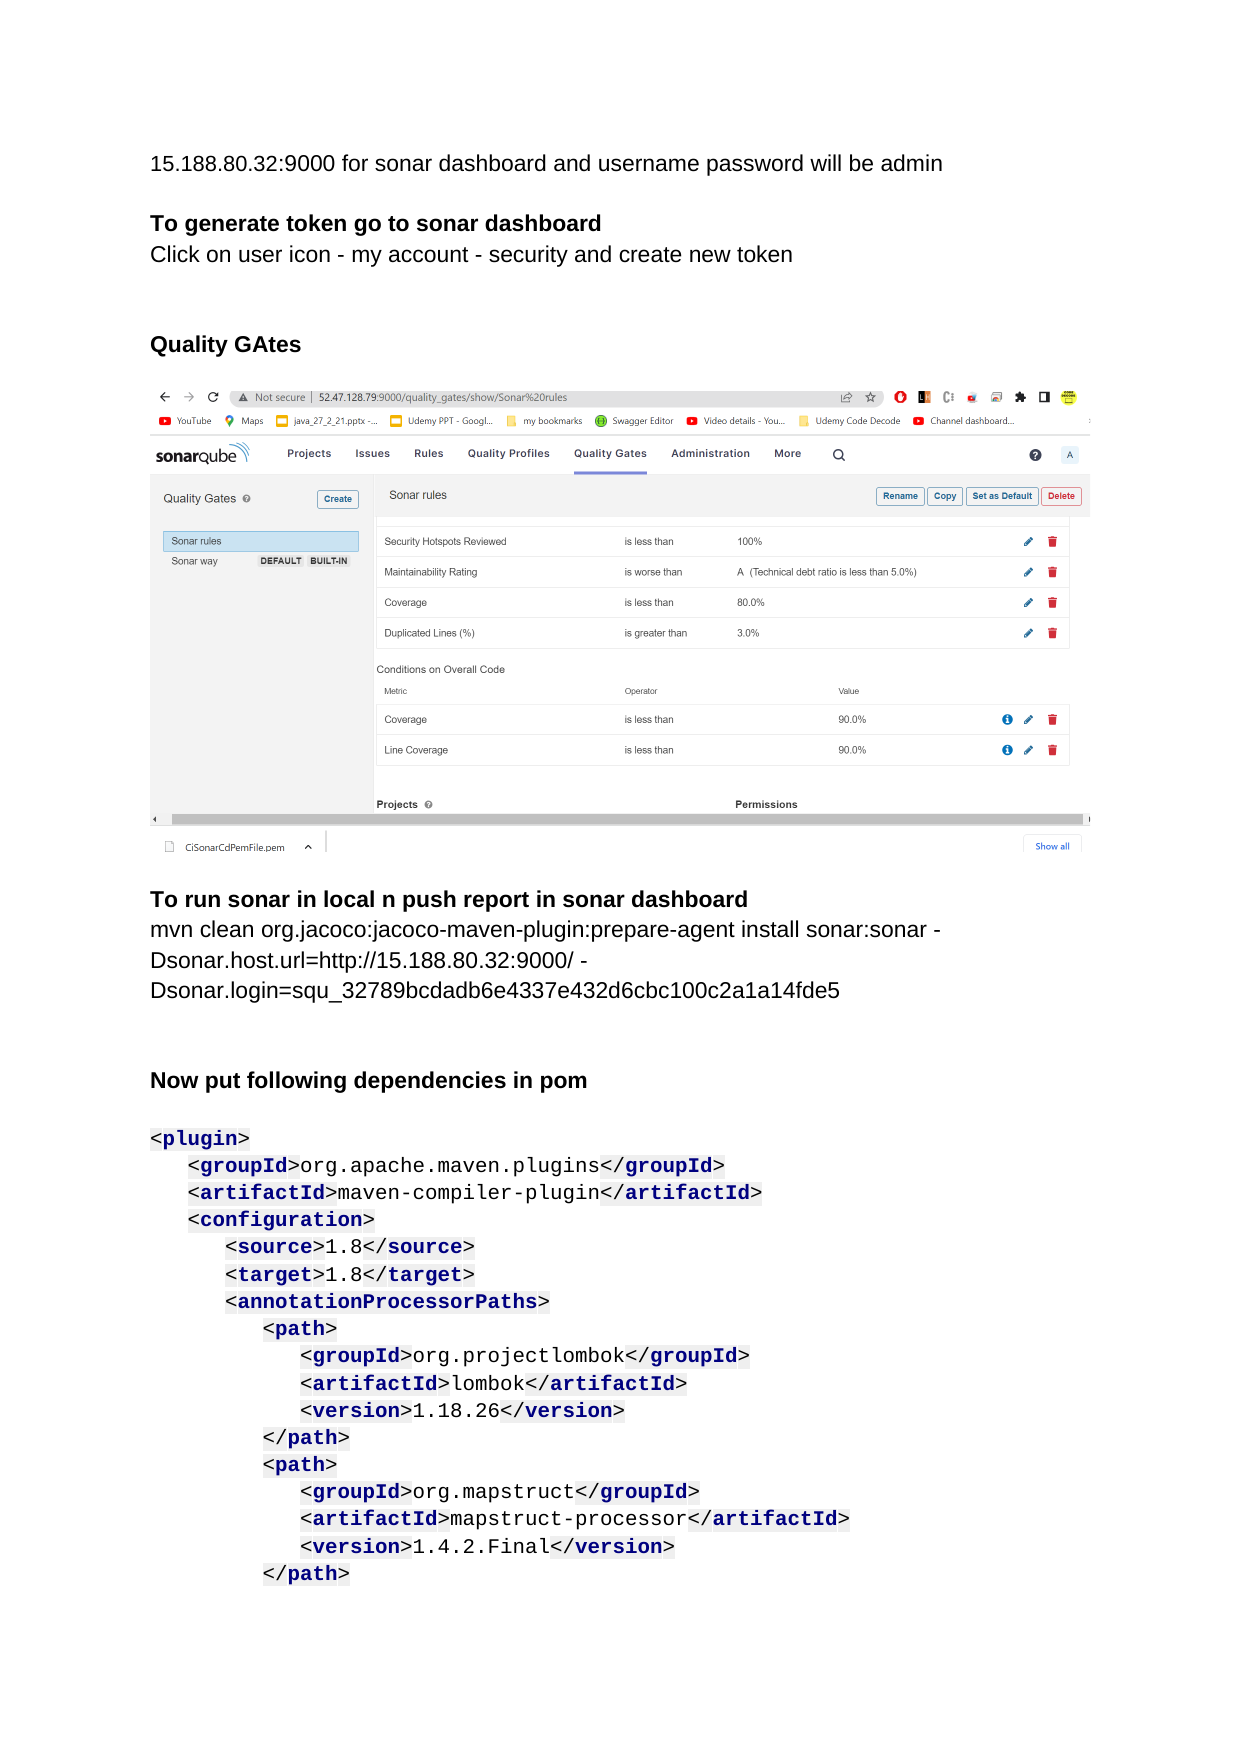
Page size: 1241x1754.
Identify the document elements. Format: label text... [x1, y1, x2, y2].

text <groupId>org.mapstruct</groupId> [150, 1481, 1090, 1505]
text <annotationProcessorPaths> [150, 1291, 1090, 1314]
text <configuration> [150, 1209, 1090, 1233]
text <groupId>org.projectlombok</groupId> [150, 1345, 1090, 1369]
text <version>1.4.2.Final</version> [150, 1536, 1090, 1559]
text 15.188.80.32:9000 for sonar dashboard and username password will be admin [150, 150, 1090, 176]
text </path> [150, 1563, 1090, 1586]
text <artifactId>mapstruct-processor</artifactId> [150, 1508, 1090, 1532]
text To generate token go to sonar dashboard Click on user icon - my account - security and create new token [150, 210, 1090, 267]
text <path> [150, 1318, 1090, 1342]
text <plugin> [150, 1128, 1090, 1151]
text <artifactId>lombok</artifactId> [150, 1372, 1090, 1396]
text <path> [150, 1454, 1090, 1478]
text <groupId>org.apache.maven.plugins</groupId> [150, 1155, 1090, 1179]
text mvn clean org.jacoco:jacoco-maven-plugin:prepare-agent install sonar:sonar -Dsonar.host.url=http://15.188.80.32:9000/ -Dsonar.login=squ_32789bcdadb6e4337e432d6cbc100c2a1a14fde5 [150, 916, 1090, 1003]
text Quality GAtes [150, 331, 1090, 358]
text <artifactId>maven-compiler-plugin</artifactId> [150, 1182, 1090, 1206]
text <source>1.8</source> [150, 1237, 1090, 1260]
picture [150, 391, 1091, 852]
text <target>1.8</target> [150, 1264, 1090, 1287]
text Now put following dependencies in pom [150, 1067, 1090, 1094]
text To run sonar in local n push report in sonar dashboard [150, 886, 1090, 912]
text </path> [150, 1427, 1090, 1451]
text <version>1.18.26</version> [150, 1400, 1090, 1423]
